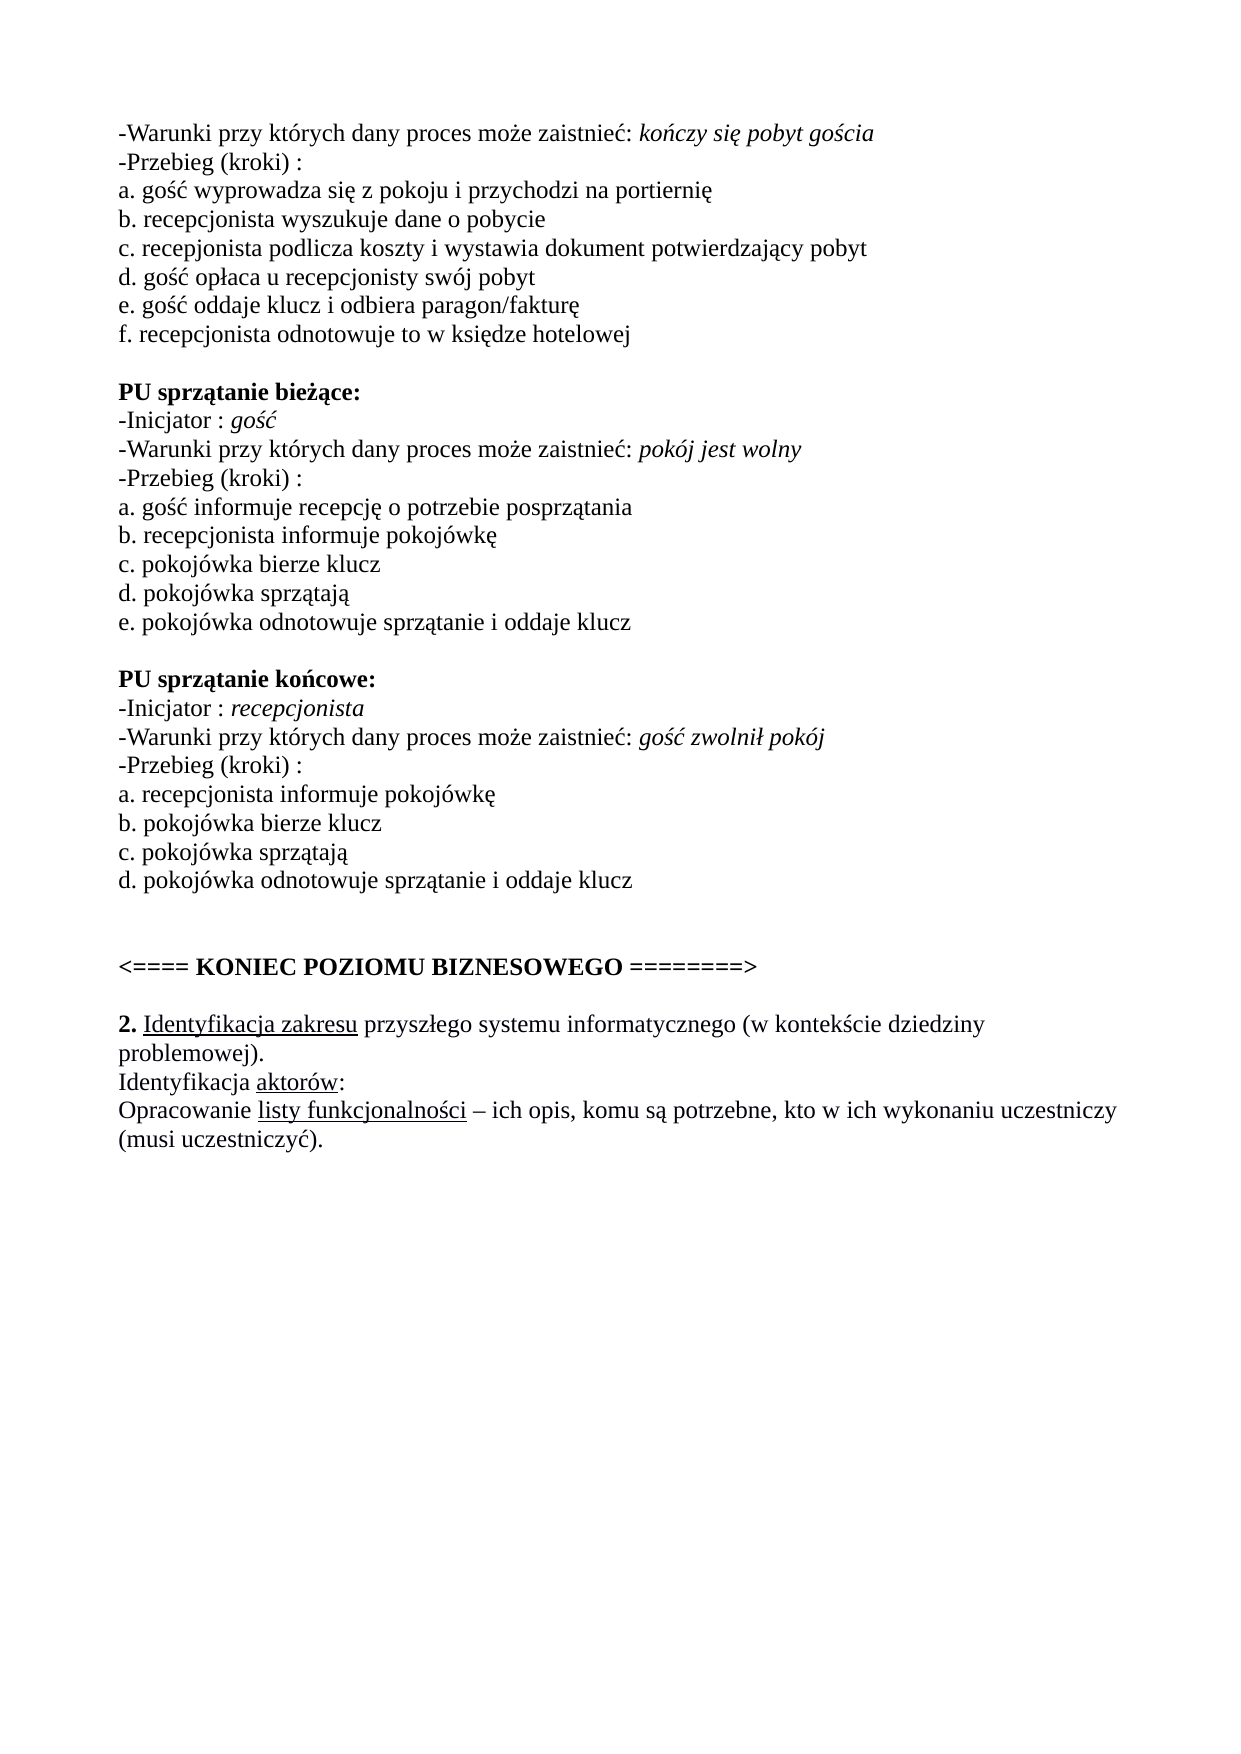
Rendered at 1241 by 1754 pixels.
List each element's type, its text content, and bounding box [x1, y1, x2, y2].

text b. pokojówka bierze klucz [118, 808, 1122, 837]
text e. gość oddaje klucz i odbiera paragon/fakturę [118, 291, 1122, 319]
text 2. Identyfikacja zakresu przyszłego systemu informatycznego (w kontekście dziedziny problemowej). [118, 1009, 1122, 1067]
text -Warunki przy których dany proces może zaistnieć: kończy się pobyt gościa [118, 118, 1122, 147]
text -Przebieg (kroki) : [118, 147, 1122, 176]
text -Inicjator : recepcjonista [118, 693, 1122, 722]
text c. recepjonista podlicza koszty i wystawia dokument potwierdzający pobyt [118, 233, 1122, 262]
text c. pokojówka bierze klucz [118, 549, 1122, 578]
text -Inicjator : gość [118, 406, 1122, 434]
text <==== KONIEC POZIOMU BIZNESOWEGO ========> [118, 952, 1122, 981]
text -Przebieg (kroki) : [118, 751, 1122, 779]
text -Warunki przy których dany proces może zaistnieć: pokój jest wolny [118, 434, 1122, 463]
text -Przebieg (kroki) : [118, 463, 1122, 492]
text PU sprzątanie końcowe: [118, 664, 1122, 693]
text b. recepcjonista informuje pokojówkę [118, 521, 1122, 549]
text c. pokojówka sprzątają [118, 837, 1122, 866]
text Opracowanie listy funkcjonalności – ich opis, komu są potrzebne, kto w ich wykonaniu uczestniczy (musi uczestniczyć). [118, 1096, 1122, 1157]
text e. pokojówka odnotowuje sprzątanie i oddaje klucz [118, 607, 1122, 636]
text b. recepcjonista wyszukuje dane o pobycie [118, 204, 1122, 233]
text PU sprzątanie bieżące: [118, 377, 1122, 406]
text a. gość informuje recepcję o potrzebie posprzątania [118, 492, 1122, 521]
text d. gość opłaca u recepcjonisty swój pobyt [118, 262, 1122, 291]
text -Warunki przy których dany proces może zaistnieć: gość zwolnił pokój [118, 722, 1122, 751]
text d. pokojówka sprzątają [118, 578, 1122, 607]
text a. recepcjonista informuje pokojówkę [118, 779, 1122, 808]
text f. recepcjonista odnotowuje to w księdze hotelowej [118, 319, 1122, 348]
text Identyfikacja aktorów: [118, 1067, 1122, 1096]
text a. gość wyprowadza się z pokoju i przychodzi na portiernię [118, 176, 1122, 204]
text d. pokojówka odnotowuje sprzątanie i oddaje klucz [118, 866, 1122, 894]
